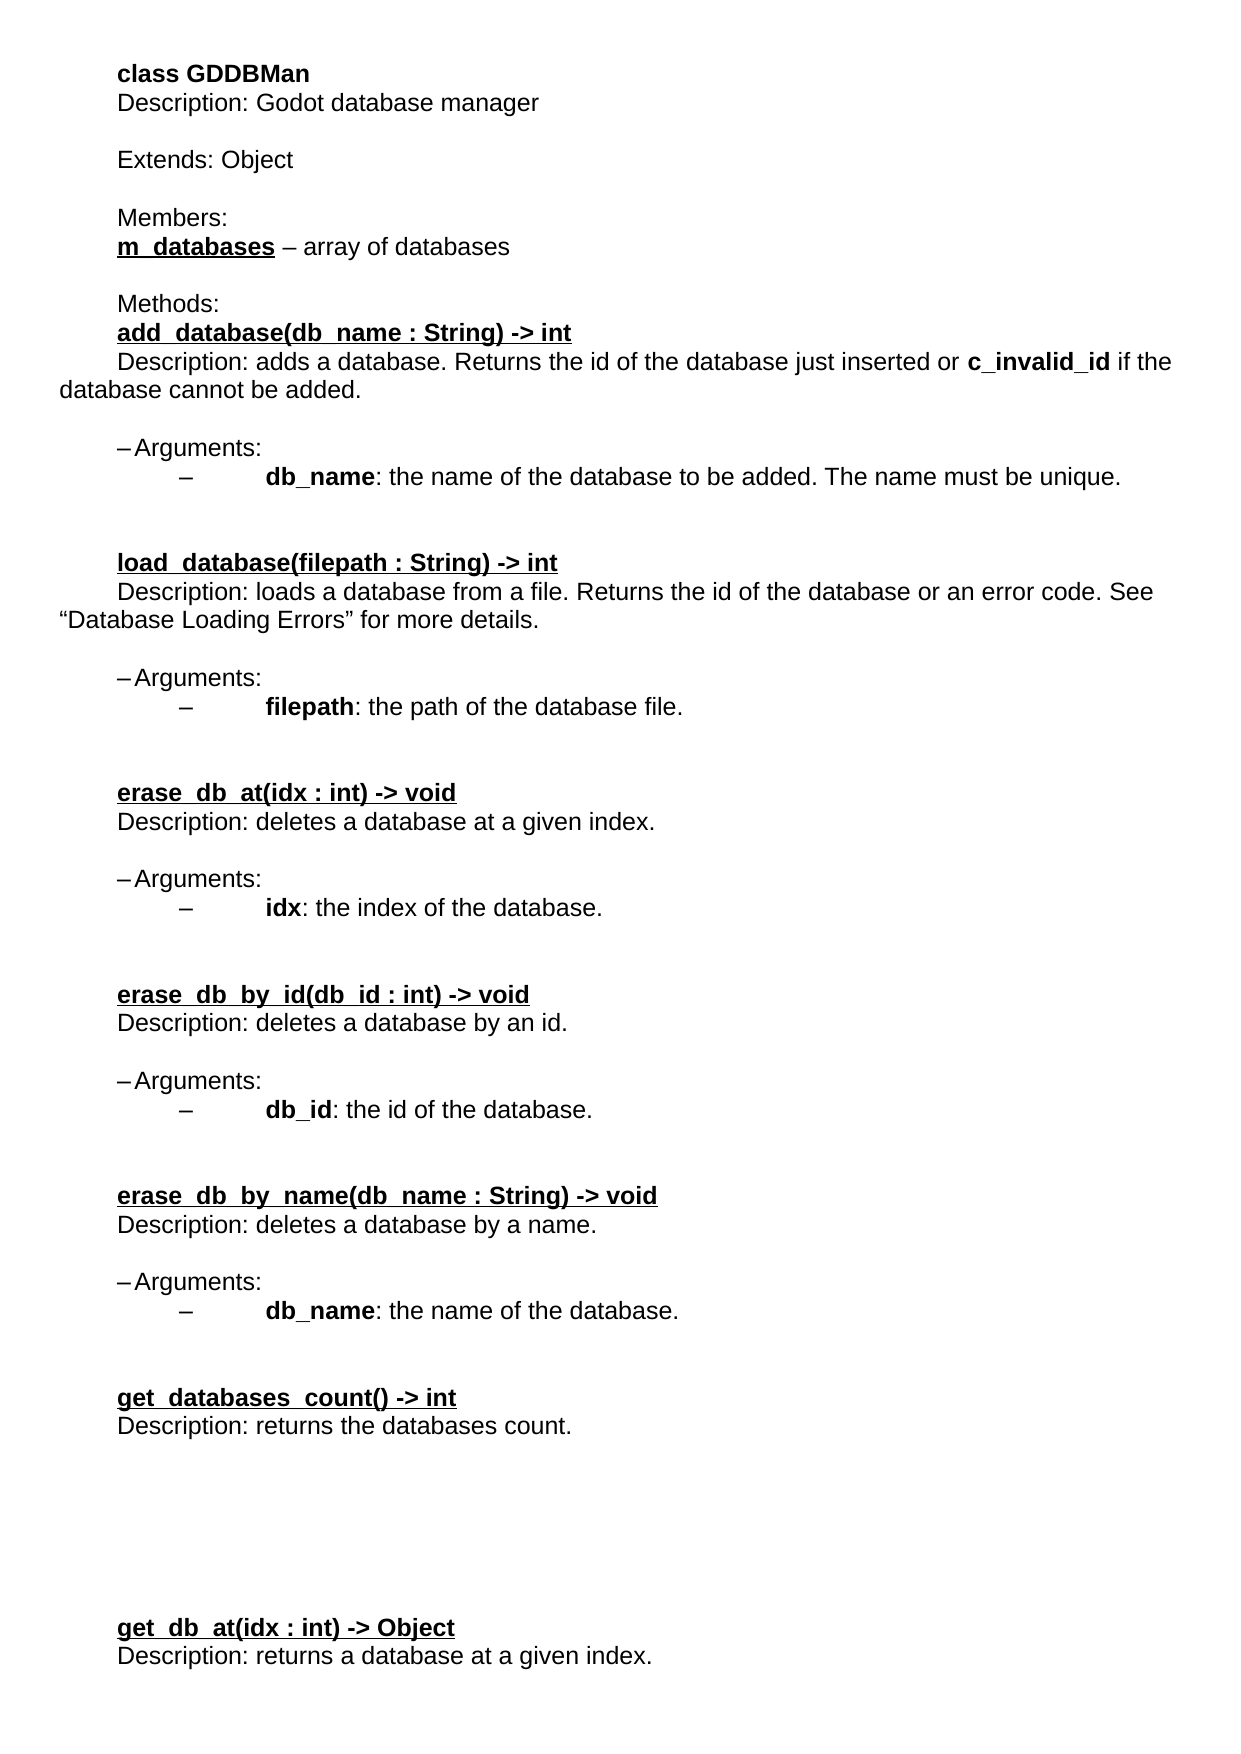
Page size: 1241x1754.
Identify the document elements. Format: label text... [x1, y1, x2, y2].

text erase_db_by_name(db_name : String) -> void [59, 1181, 1181, 1210]
list db_id: the id of the database. [118, 1095, 1181, 1124]
text load_database(filepath : String) -> int [59, 548, 1181, 577]
text m_databases – array of databases [59, 232, 1181, 260]
text Members: [59, 203, 1181, 232]
text class GDDBMan [59, 59, 1181, 88]
text erase_db_at(idx : int) -> void [59, 778, 1181, 807]
list filepath: the path of the database file. [118, 692, 1181, 721]
list Arguments: [59, 1066, 1181, 1095]
text Extends: Object [59, 145, 1181, 174]
text Description: deletes a database by an id. [59, 1008, 1181, 1037]
text Methods: [59, 289, 1181, 318]
text Description: Godot database manager [59, 88, 1181, 117]
text Description: adds a database. Returns the id of the database just inserted or c_invalid_id if the database cannot be added. [59, 347, 1181, 404]
list Arguments: [59, 663, 1181, 692]
list Arguments: [59, 433, 1181, 462]
text Description: deletes a database at a given index. [59, 807, 1181, 836]
list db_name: the name of the database. [118, 1296, 1181, 1325]
list idx: the index of the database. [118, 893, 1181, 922]
list Arguments: [59, 1267, 1181, 1296]
text get_databases_count() -> int [59, 1383, 1181, 1411]
text Description: returns the databases count. [59, 1411, 1181, 1440]
text Description: deletes a database by a name. [59, 1210, 1181, 1239]
text Description: loads a database from a file. Returns the id of the database or an error code. See “Database Loading Errors” for more details. [59, 577, 1181, 634]
text Description: returns a database at a given index. [59, 1641, 1181, 1670]
list db_name: the name of the database to be added. The name must be unique. [118, 462, 1181, 491]
text erase_db_by_id(db_id : int) -> void [59, 980, 1181, 1008]
text get_db_at(idx : int) -> Object [59, 1613, 1181, 1641]
list Arguments: [59, 864, 1181, 893]
text add_database(db_name : String) -> int [59, 318, 1181, 347]
